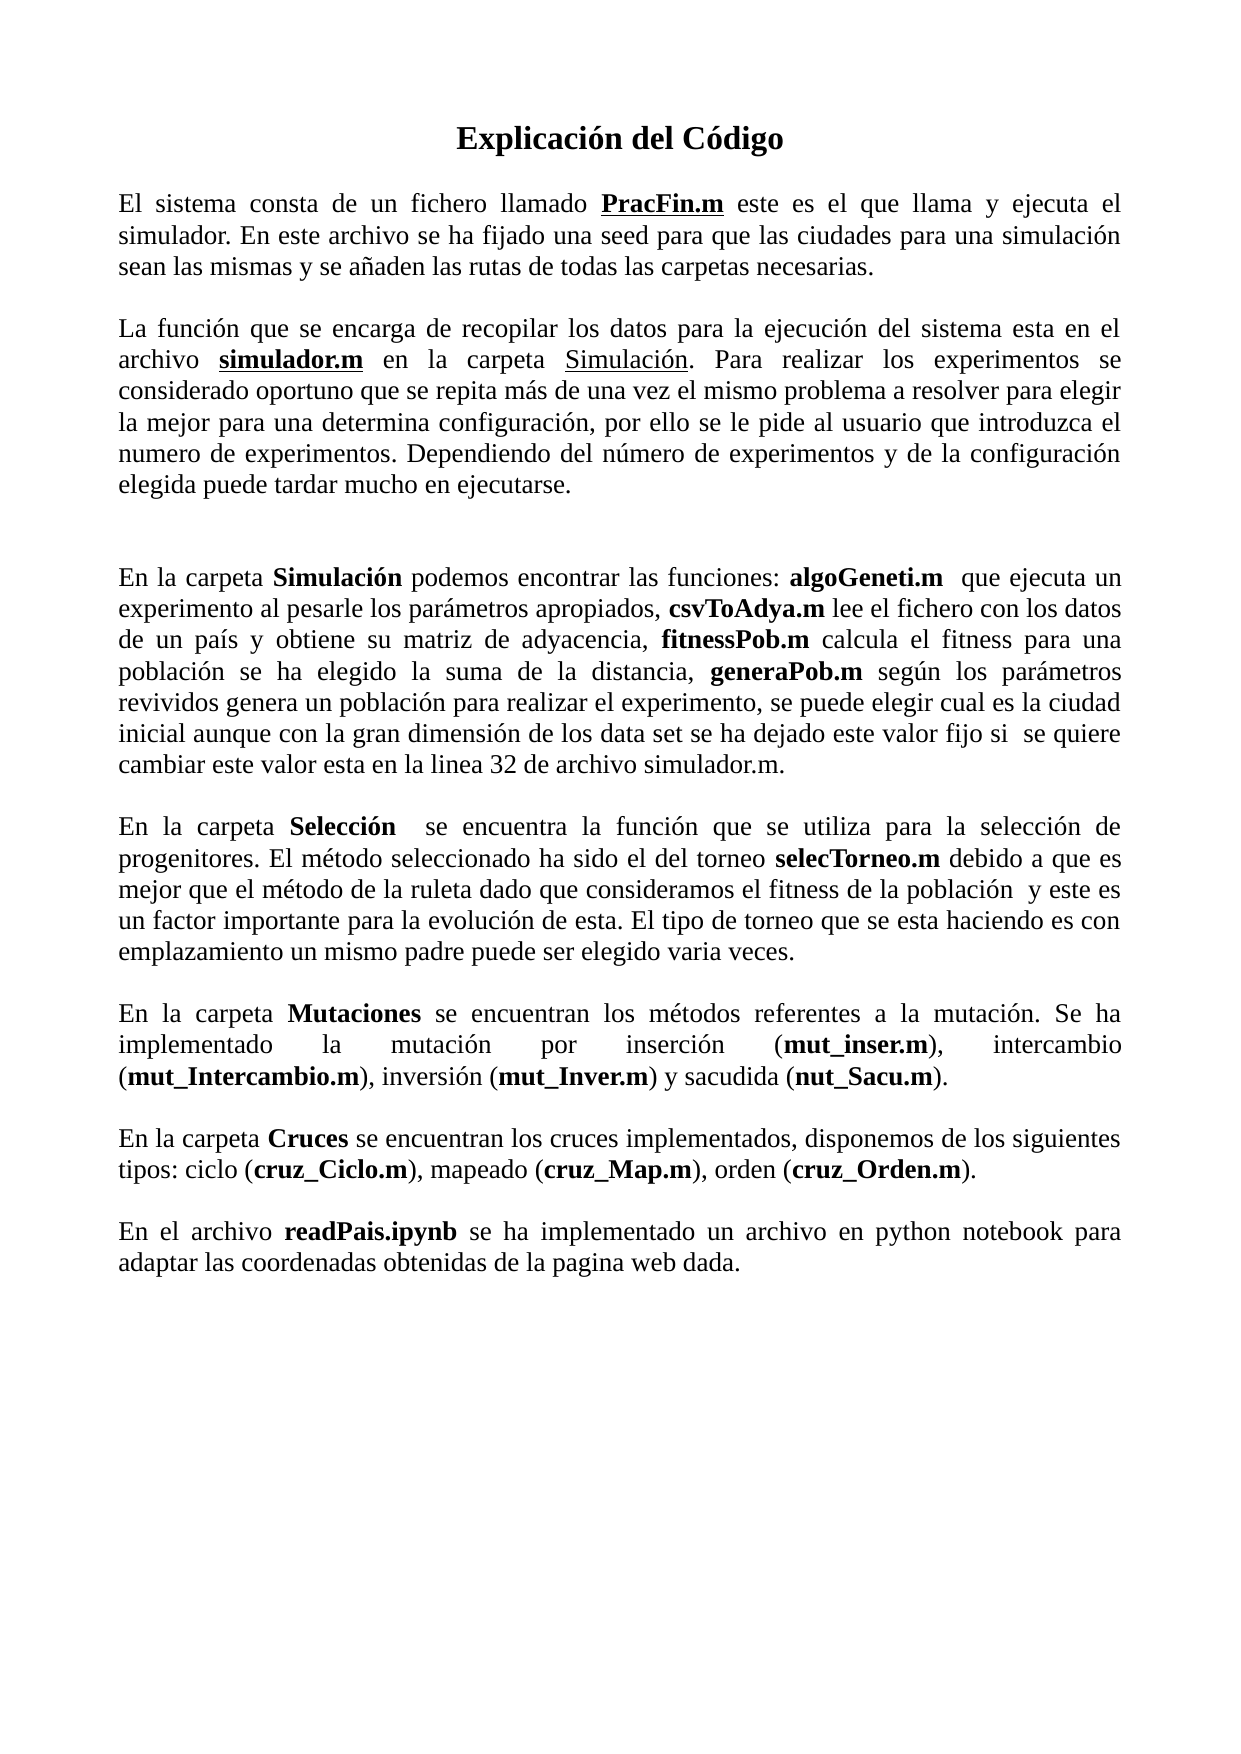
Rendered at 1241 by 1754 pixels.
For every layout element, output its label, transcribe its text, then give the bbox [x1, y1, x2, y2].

text En la carpeta Cruces se encuentran los cruces implementados, disponemos de los siguientes tipos: ciclo (cruz_Ciclo.m), mapeado (cruz_Map.m), orden (cruz_Orden.m). [118, 1122, 1122, 1184]
text Explicación del Código [118, 118, 1122, 156]
text El sistema consta de un fichero llamado PracFin.m este es el que llama y ejecuta el simulador. En este archivo se ha fijado una seed para que las ciudades para una simulación sean las mismas y se añaden las rutas de todas las carpetas necesarias. [118, 188, 1122, 281]
text La función que se encarga de recopilar los datos para la ejecución del sistema esta en el archivo simulador.m en la carpeta Simulación. Para realizar los experimentos se considerado oportuno que se repita más de una vez el mismo problema a resolver para elegir la mejor para una determina configuración, por ello se le pide al usuario que introduzca el numero de experimentos. Dependiendo del número de experimentos y de la configuración elegida puede tardar mucho en ejecutarse. [118, 312, 1122, 499]
text En la carpeta Selección se encuentra la función que se utiliza para la selección de progenitores. El método seleccionado ha sido el del torneo selecTorneo.m debido a que es mejor que el método de la ruleta dado que consideramos el fitness de la población y este es un factor importante para la evolución de esta. El tipo de torneo que se esta haciendo es con emplazamiento un mismo padre puede ser elegido varia veces. [118, 811, 1122, 966]
text En la carpeta Simulación podemos encontrar las funciones: algoGeneti.m que ejecuta un experimento al pesarle los parámetros apropiados, csvToAdya.m lee el fichero con los datos de un país y obtiene su matriz de adyacencia, fitnessPob.m calcula el fitness para una población se ha elegido la suma de la distancia, generaPob.m según los parámetros revividos genera un población para realizar el experimento, se puede elegir cual es la ciudad inicial aunque con la gran dimensión de los data set se ha dejado este valor fijo si se quiere cambiar este valor esta en la linea 32 de archivo simulador.m. [118, 561, 1122, 779]
text En la carpeta Mutaciones se encuentran los métodos referentes a la mutación. Se ha implementado la mutación por inserción (mut_inser.m), intercambio (mut_Intercambio.m), inversión (mut_Inver.m) y sacudida (nut_Sacu.m). [118, 997, 1122, 1091]
text En el archivo readPais.ipynb se ha implementado un archivo en python notebook para adaptar las coordenadas obtenidas de la pagina web dada. [118, 1215, 1122, 1278]
